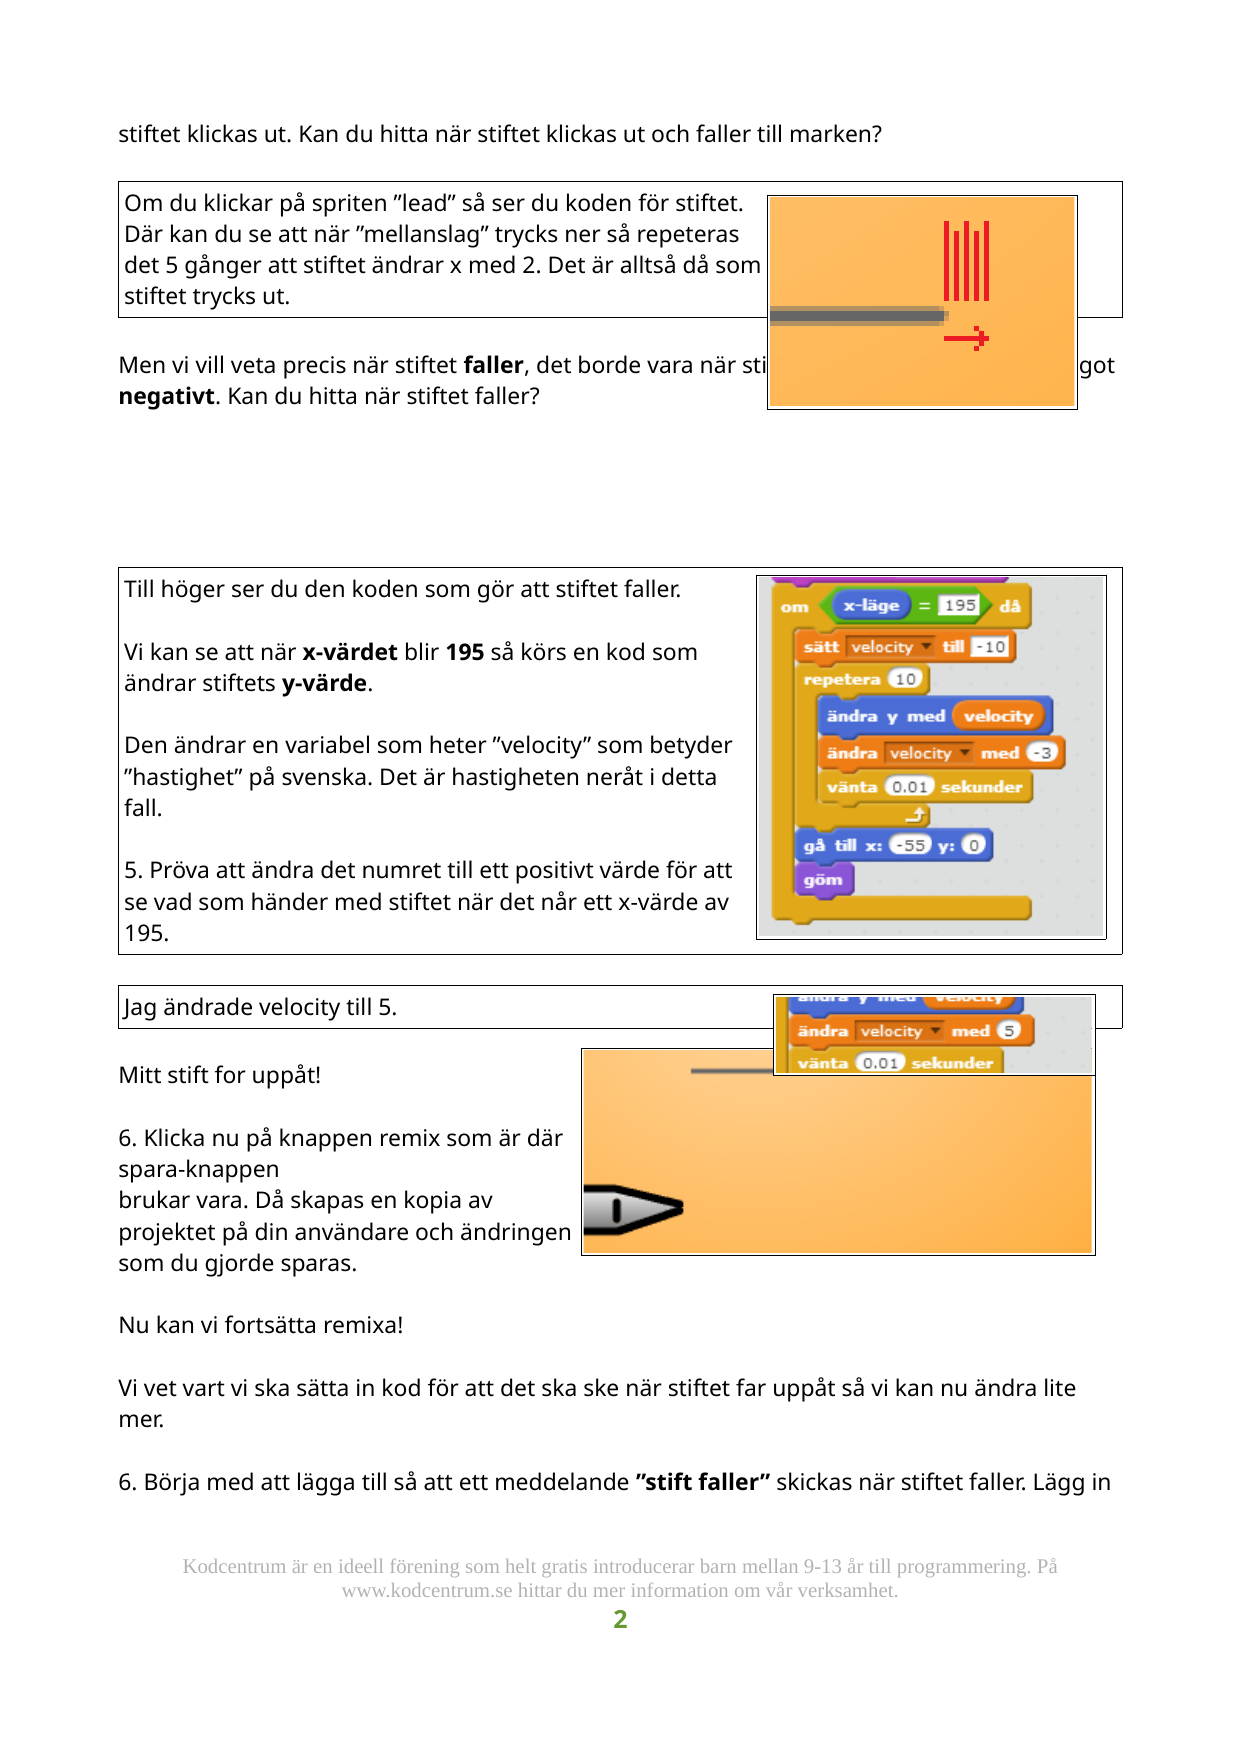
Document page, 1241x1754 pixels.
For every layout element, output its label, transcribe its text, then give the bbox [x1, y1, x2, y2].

text 6. Klicka nu på knappen remix som är där spara-knappen [118, 1122, 581, 1184]
text Nu kan vi fortsätta remixa! [118, 1309, 1122, 1341]
table_header Jag ändrade velocity till 5. [119, 986, 1122, 1028]
picture [775, 997, 1092, 1073]
picture [758, 577, 1103, 936]
table_header [774, 995, 1095, 1075]
picture [583, 1050, 1092, 1253]
text Mitt stift for uppåt! [118, 1059, 581, 1091]
table_header Till höger ser du den koden som gör att stiftet faller. Vi kan se att när x-värdet blir 195 så körs en kod som ändrar stiftets y-värde. Den ändrar en variabel som heter ”velocity” som betyder ”hastighet” på svenska. Det är hastigheten neråt i detta fall. 5. Pröva att ändra det numret till ett positivt värde för att se vad som händer med stiftet när det når ett x-värde av 195. [119, 568, 1122, 954]
text brukar vara. Då skapas en kopia av projektet på din användare och ändringen som du gjorde sparas. [118, 1184, 1122, 1278]
picture [769, 197, 1075, 406]
table_header Om du klickar på spriten ”lead” så ser du koden för stiftet. Där kan du se att när ”mellanslag” trycks ner så repeteras det 5 gånger att stiftet ändrar x med 2. Det är alltså då som stiftet trycks ut. [768, 196, 1077, 409]
text [1096, 1122, 1122, 1184]
text stiftet klickas ut. Kan du hitta när stiftet klickas ut och faller till marken? [118, 118, 1122, 149]
text 6. Börja med att lägga till så att ett meddelande ”stift faller” skickas när stiftet faller. Lägg in [118, 1466, 1122, 1497]
table_header Om du klickar på spriten ”lead” så ser du koden för stiftet. Där kan du se att när ”mellanslag” trycks ner så repeteras det 5 gånger att stiftet ändrar x med 2. Det är alltså då som stiftet trycks ut. [119, 182, 1122, 317]
text Men vi vill veta precis när stiftet faller, det borde vara när stiftet ändrar sitt y-värde till något negativt. Kan du hitta när stiftet faller? [118, 348, 1122, 411]
text [1096, 1059, 1122, 1091]
text Vi vet vart vi ska sätta in kod för att det ska ske när stiftet far uppåt så vi kan nu ändra lite mer. [118, 1372, 1122, 1434]
